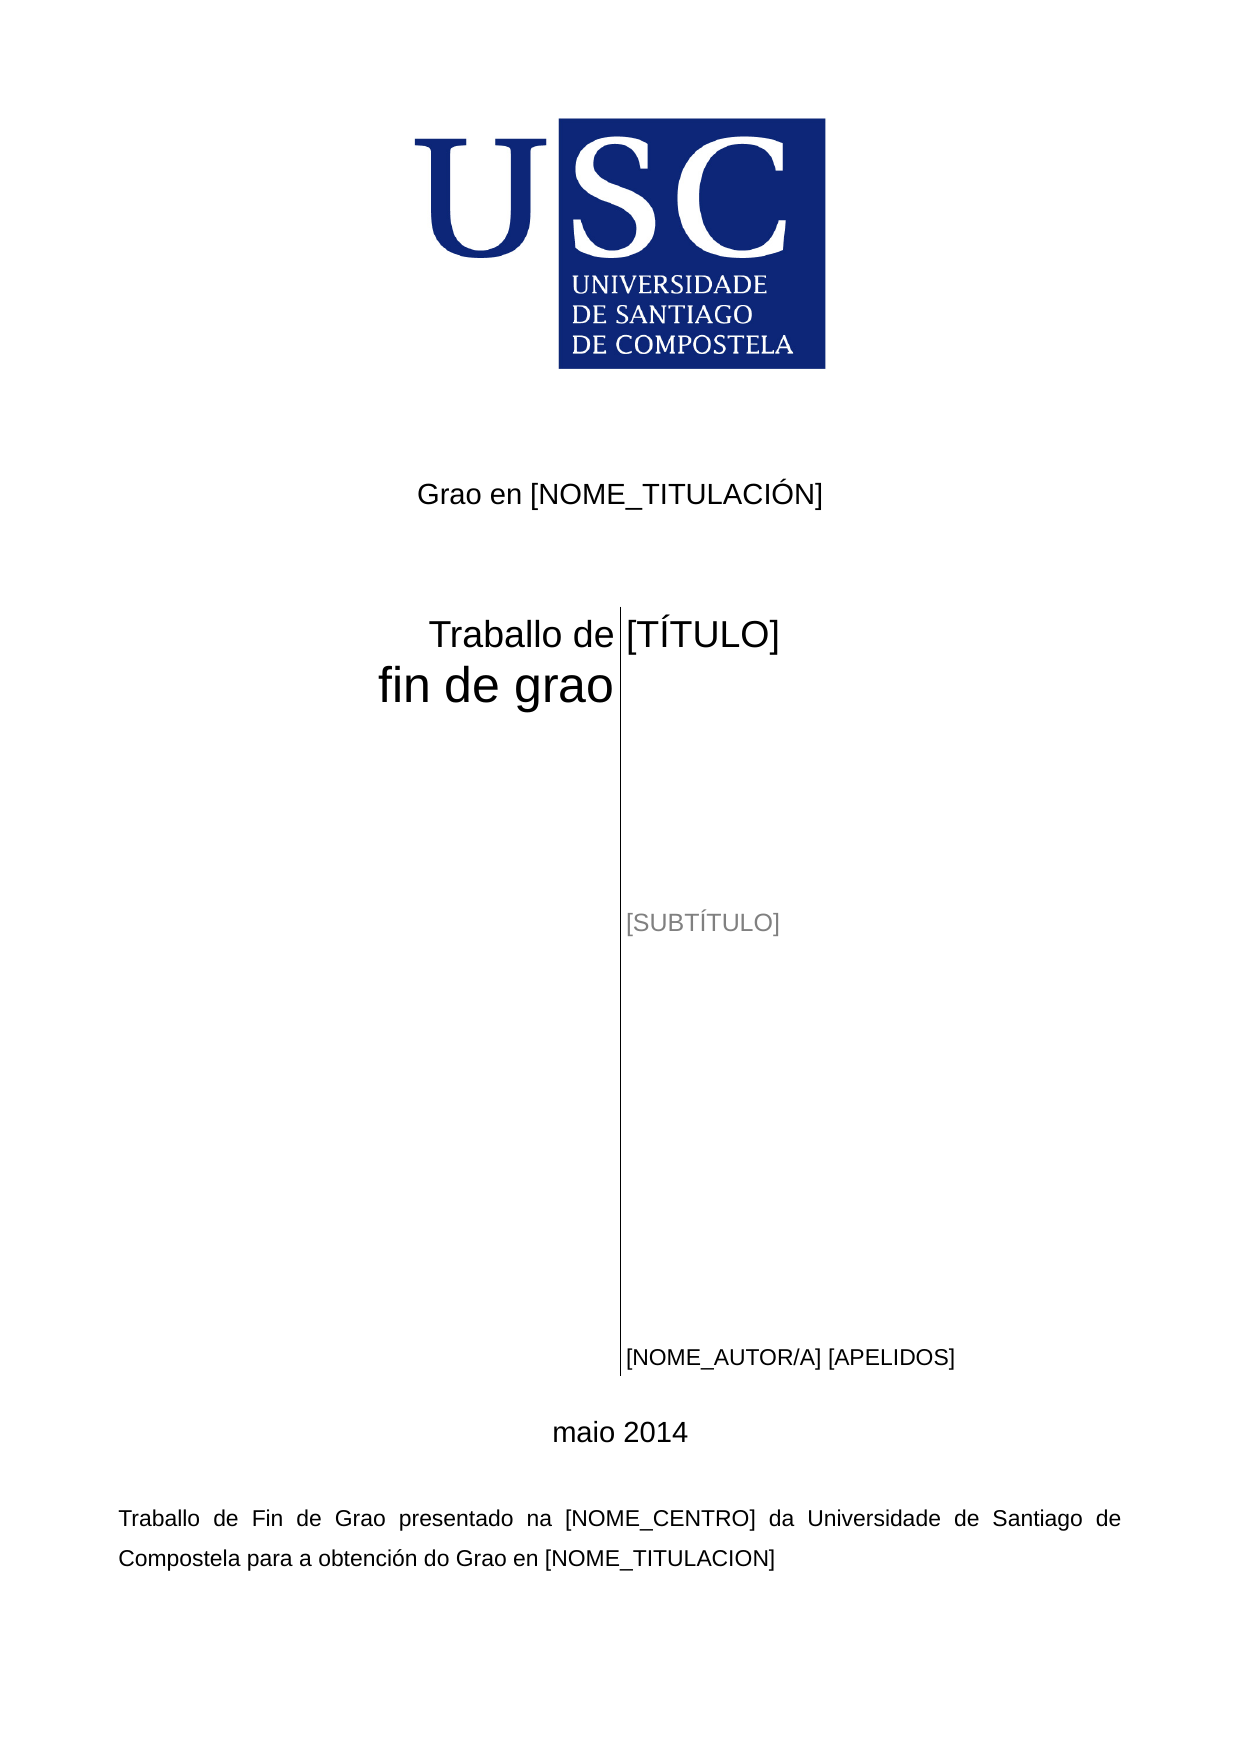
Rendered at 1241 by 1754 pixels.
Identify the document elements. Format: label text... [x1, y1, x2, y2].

text maio 2014 [118, 1415, 1122, 1449]
table_cell [118, 902, 620, 992]
table_cell [NOME_AUTOR/A] [APELIDOS] [621, 992, 1122, 1376]
picture [413, 118, 827, 370]
table_cell [118, 992, 620, 1376]
table_header [TÍTULO] [621, 607, 1122, 902]
table_header Traballo de fin de grao [118, 607, 620, 902]
text Traballo de Fin de Grao presentado na [NOME_CENTRO] da Universidade de Santiago de Compostela para a obtención do Grao en [NOME_TITULACION] [118, 1505, 1122, 1571]
text Grao en [NOME_TITULACIÓN] [118, 477, 1122, 511]
table_cell [SUBTÍTULO] [621, 902, 1122, 992]
